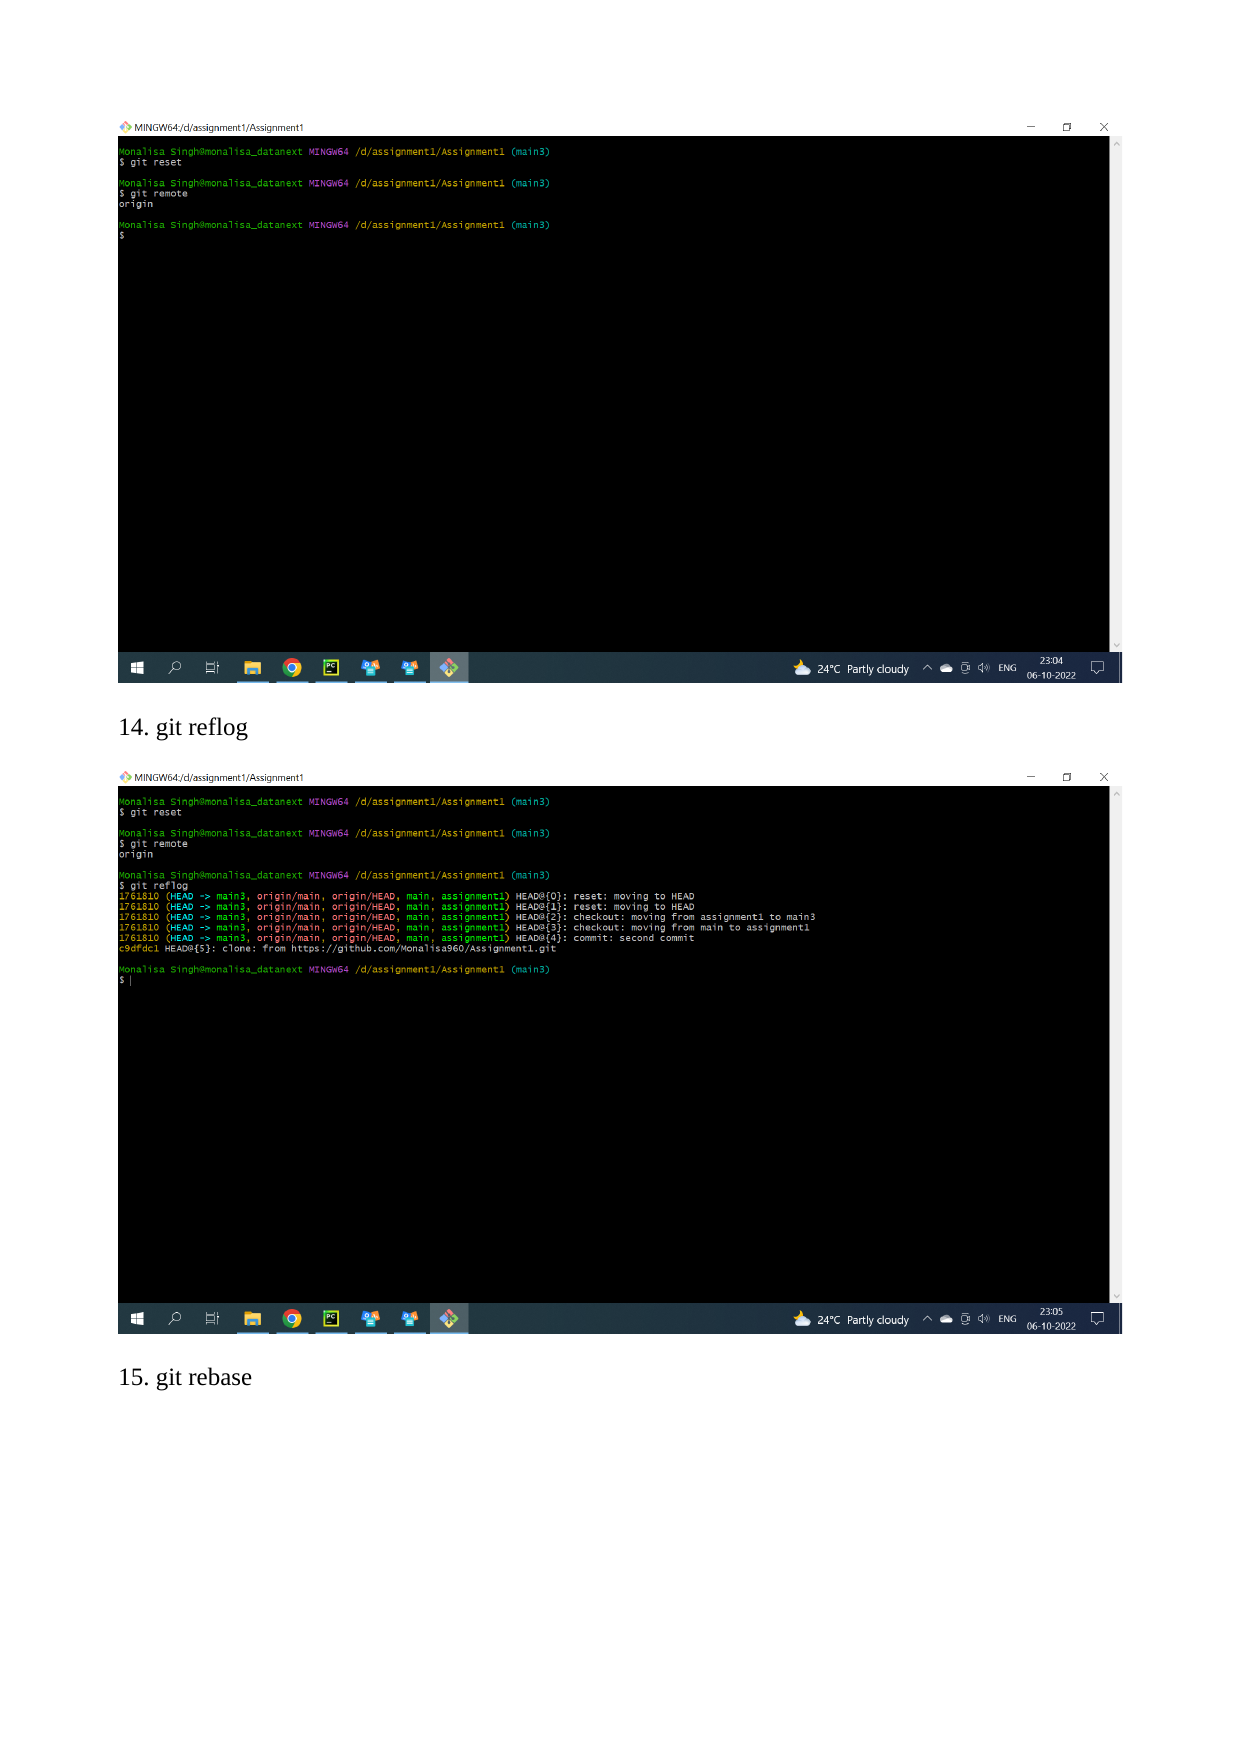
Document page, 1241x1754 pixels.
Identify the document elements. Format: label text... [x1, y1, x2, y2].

picture [118, 118, 1123, 683]
text 15. git rebase [118, 1362, 1122, 1391]
text 14. git reflog [118, 712, 1122, 740]
picture [118, 769, 1123, 1334]
